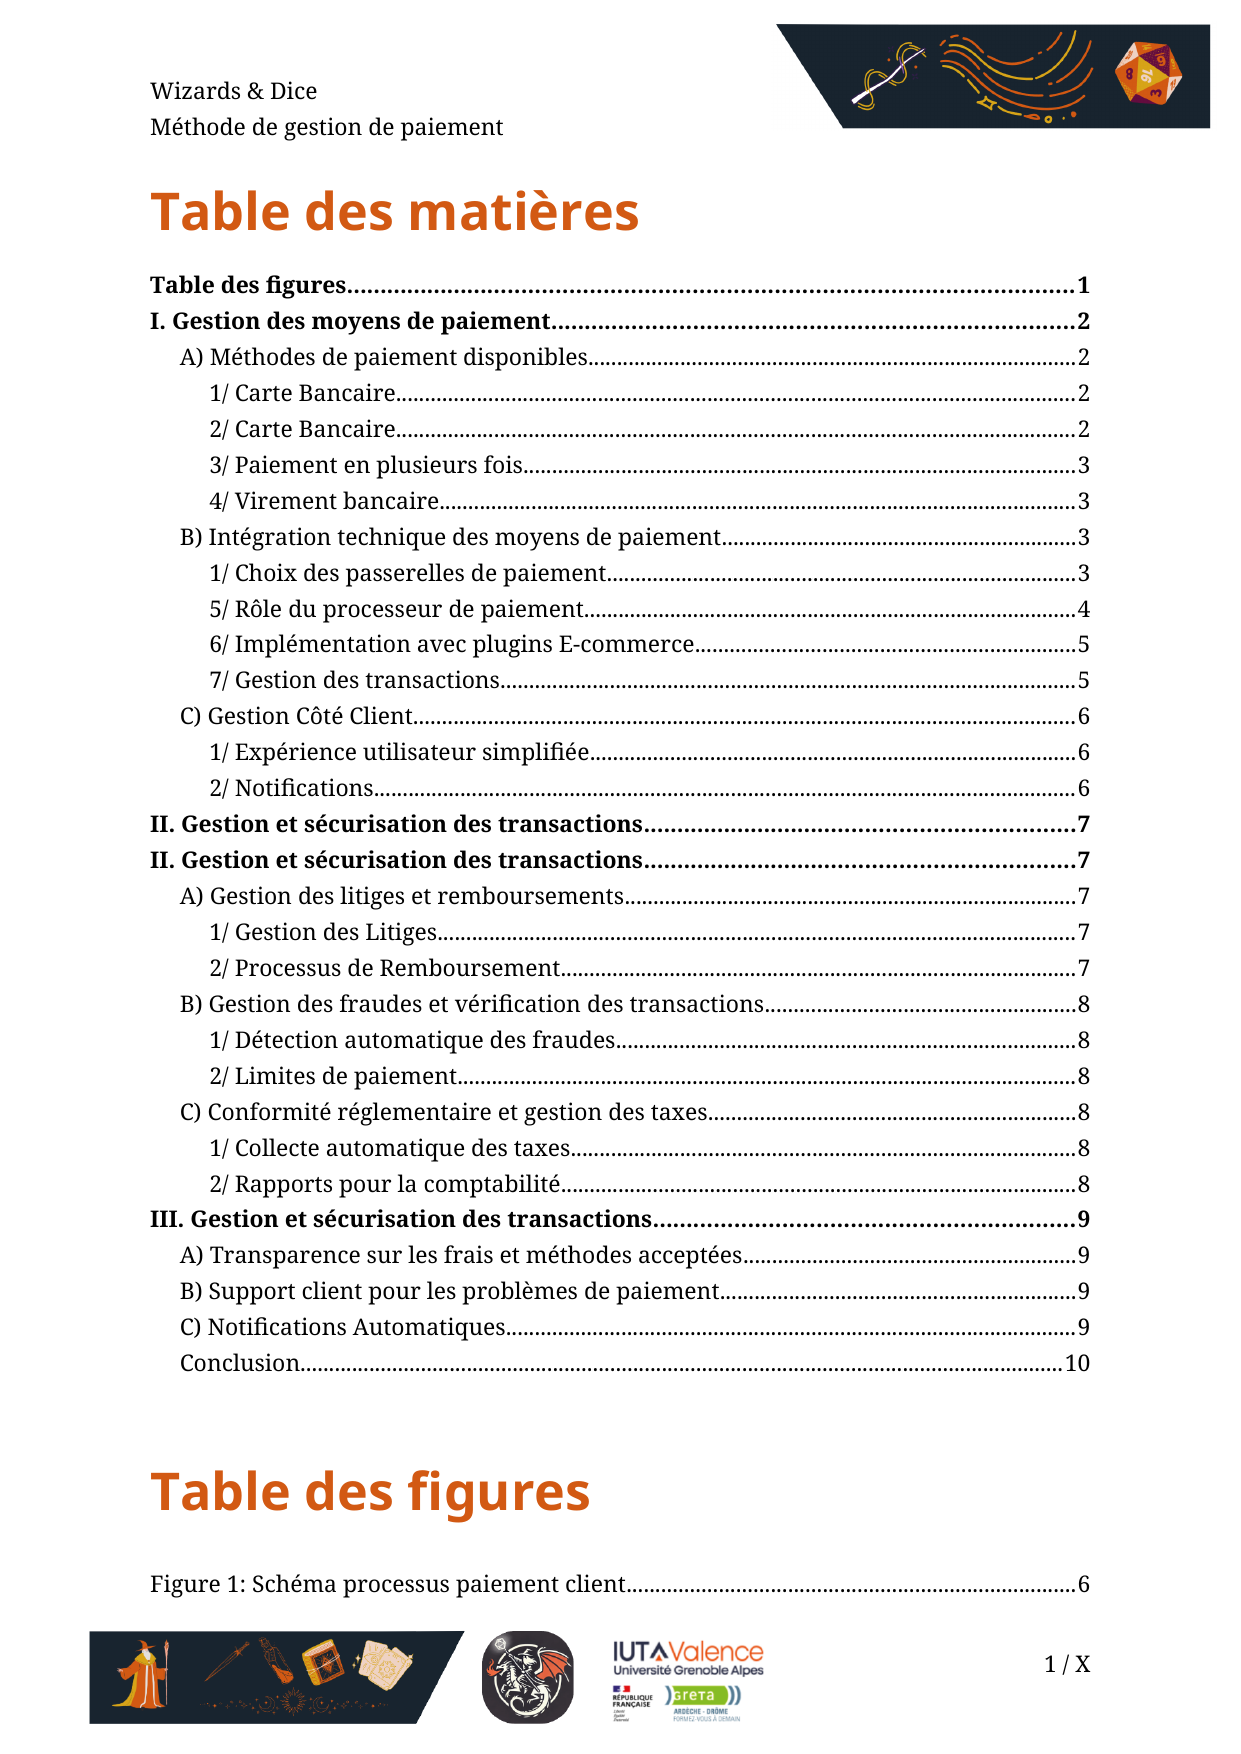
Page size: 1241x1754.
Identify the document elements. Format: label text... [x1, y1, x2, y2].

text 7/ Gestion des transactions 5 [209, 664, 1090, 696]
text B) Support client pour les problèmes de paiement 9 [179, 1275, 1090, 1307]
text Figure 1: Schéma processus paiement client 6 [150, 1568, 1090, 1599]
text C) Notifications Automatiques 9 [179, 1311, 1090, 1342]
text A) Transparence sur les frais et méthodes acceptées 9 [179, 1239, 1090, 1271]
text 3/ Paiement en plusieurs fois 3 [209, 449, 1090, 480]
text 1/ Expérience utilisateur simplifiée 6 [209, 736, 1090, 767]
text 5/ Rôle du processeur de paiement 4 [209, 592, 1090, 624]
picture [81, 1620, 788, 1733]
text 1/ Choix des passerelles de paiement 3 [209, 557, 1090, 588]
text B) Intégration technique des moyens de paiement 3 [179, 521, 1090, 552]
text 2/ Rapports pour la comptabilité 8 [209, 1167, 1090, 1199]
text 2/ Notifications 6 [209, 772, 1090, 803]
text Conclusion 10 [179, 1347, 1090, 1378]
text 2/ Processus de Remboursement 7 [209, 952, 1090, 983]
text I. Gestion des moyens de paiement 2 [150, 305, 1090, 336]
text II. Gestion et sécurisation des transactions 7 [150, 844, 1090, 875]
text C) Conformité réglementaire et gestion des taxes 8 [179, 1096, 1090, 1127]
text 2/ Limites de paiement 8 [209, 1060, 1090, 1091]
text C) Gestion Côté Client 6 [179, 700, 1090, 732]
subtitle Table des figures [150, 1455, 1090, 1526]
text 6/ Implémentation avec plugins E-commerce 5 [209, 628, 1090, 660]
text A) Gestion des litiges et remboursements 7 [179, 880, 1090, 911]
text 1/ Carte Bancaire 2 [209, 377, 1090, 408]
text 1/ Collecte automatique des taxes 8 [209, 1132, 1090, 1163]
text 1/ Gestion des Litiges 7 [209, 916, 1090, 947]
text B) Gestion des fraudes et vérification des transactions 8 [179, 988, 1090, 1019]
text A) Méthodes de paiement disponibles 2 [179, 341, 1090, 372]
picture [771, 21, 1218, 131]
text 4/ Virement bancaire 3 [209, 485, 1090, 516]
subtitle Table des matières [150, 175, 1090, 246]
text 2/ Carte Bancaire 2 [209, 413, 1090, 444]
text III. Gestion et sécurisation des transactions 9 [150, 1203, 1090, 1235]
text Table des figures 1 [150, 269, 1090, 300]
text II. Gestion et sécurisation des transactions 7 [150, 808, 1090, 839]
text 1/ Détection automatique des fraudes 8 [209, 1024, 1090, 1055]
